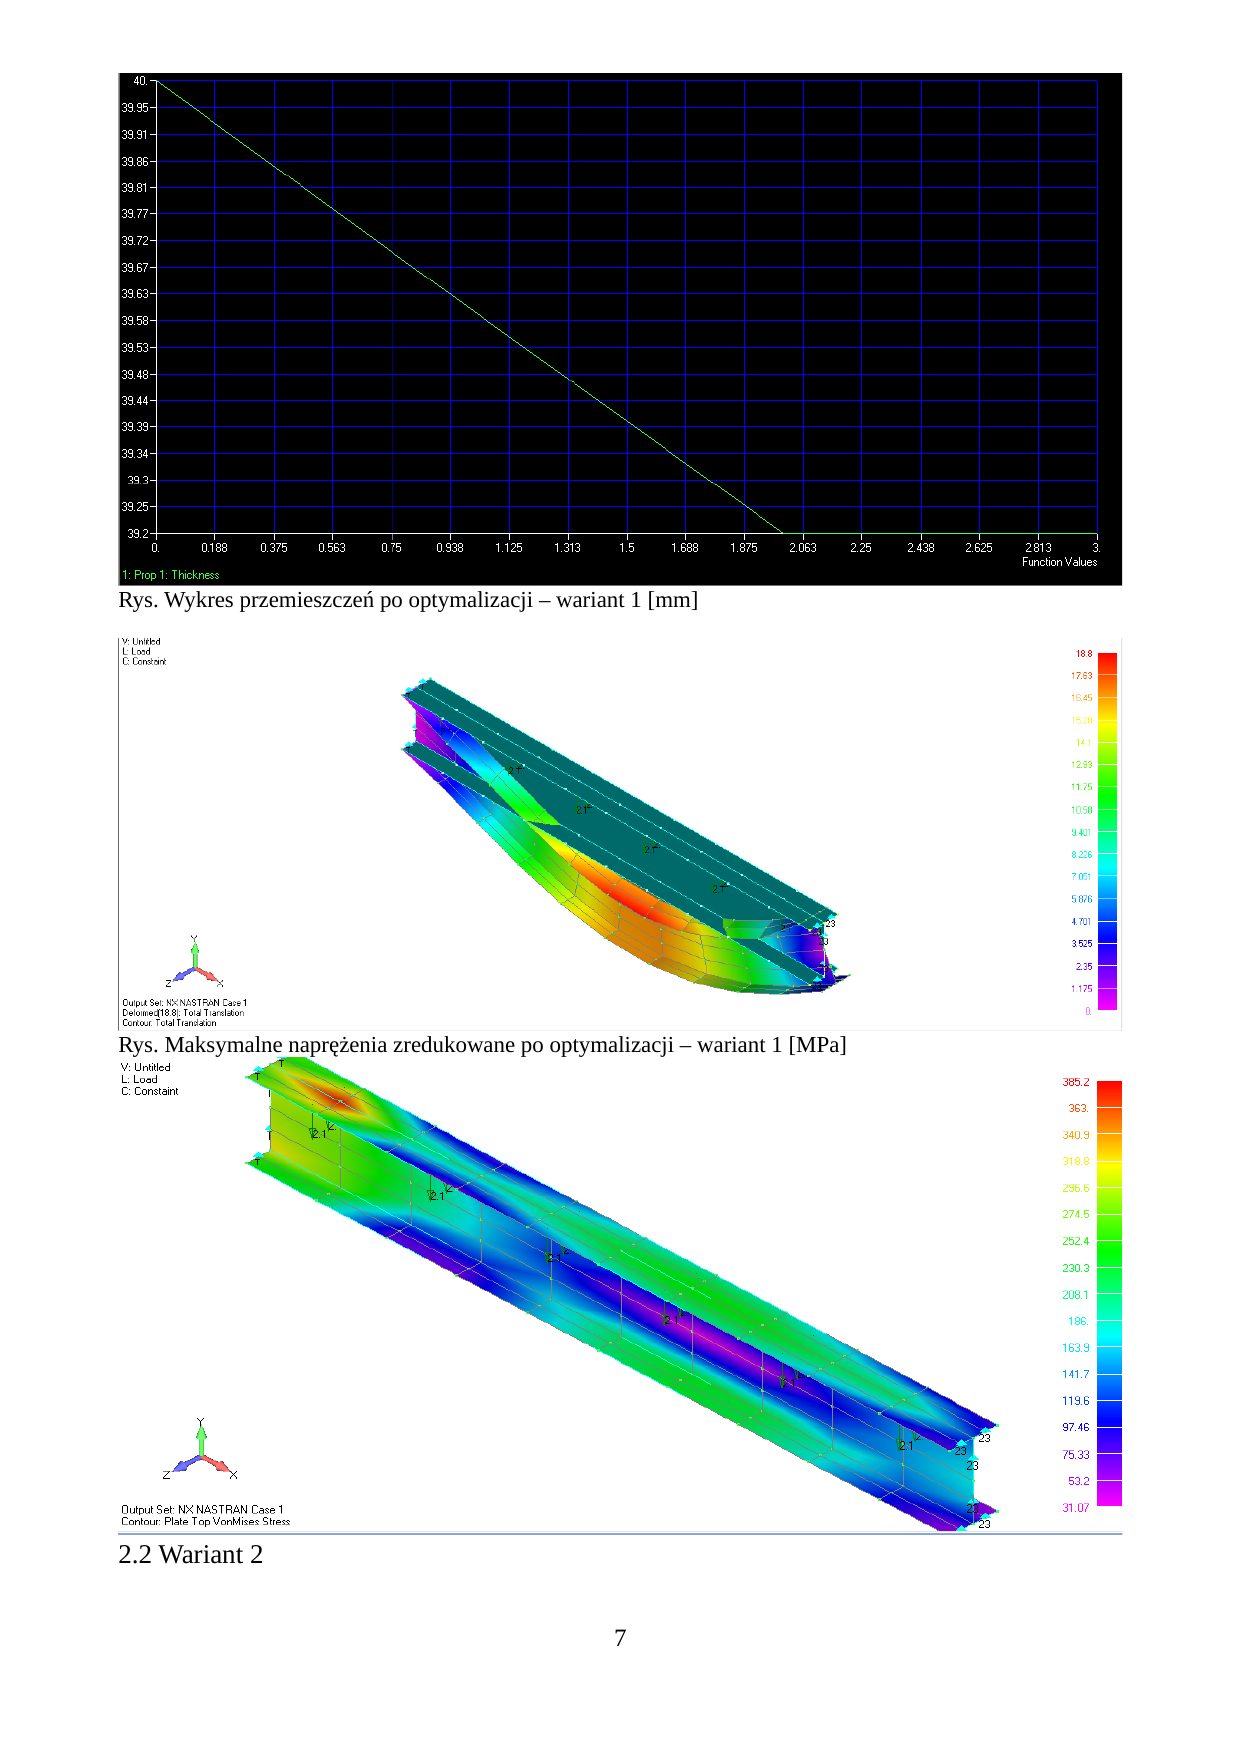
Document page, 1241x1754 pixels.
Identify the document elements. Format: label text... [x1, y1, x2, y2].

text Rys. Maksymalne naprężenia zredukowane po optymalizacji – wariant 1 [MPa] [118, 1031, 1122, 1057]
text Rys. Wykres przemieszczeń po optymalizacji – wariant 1 [mm] [118, 586, 1122, 612]
subtitle 2.2 Wariant 2 [118, 1539, 1122, 1570]
